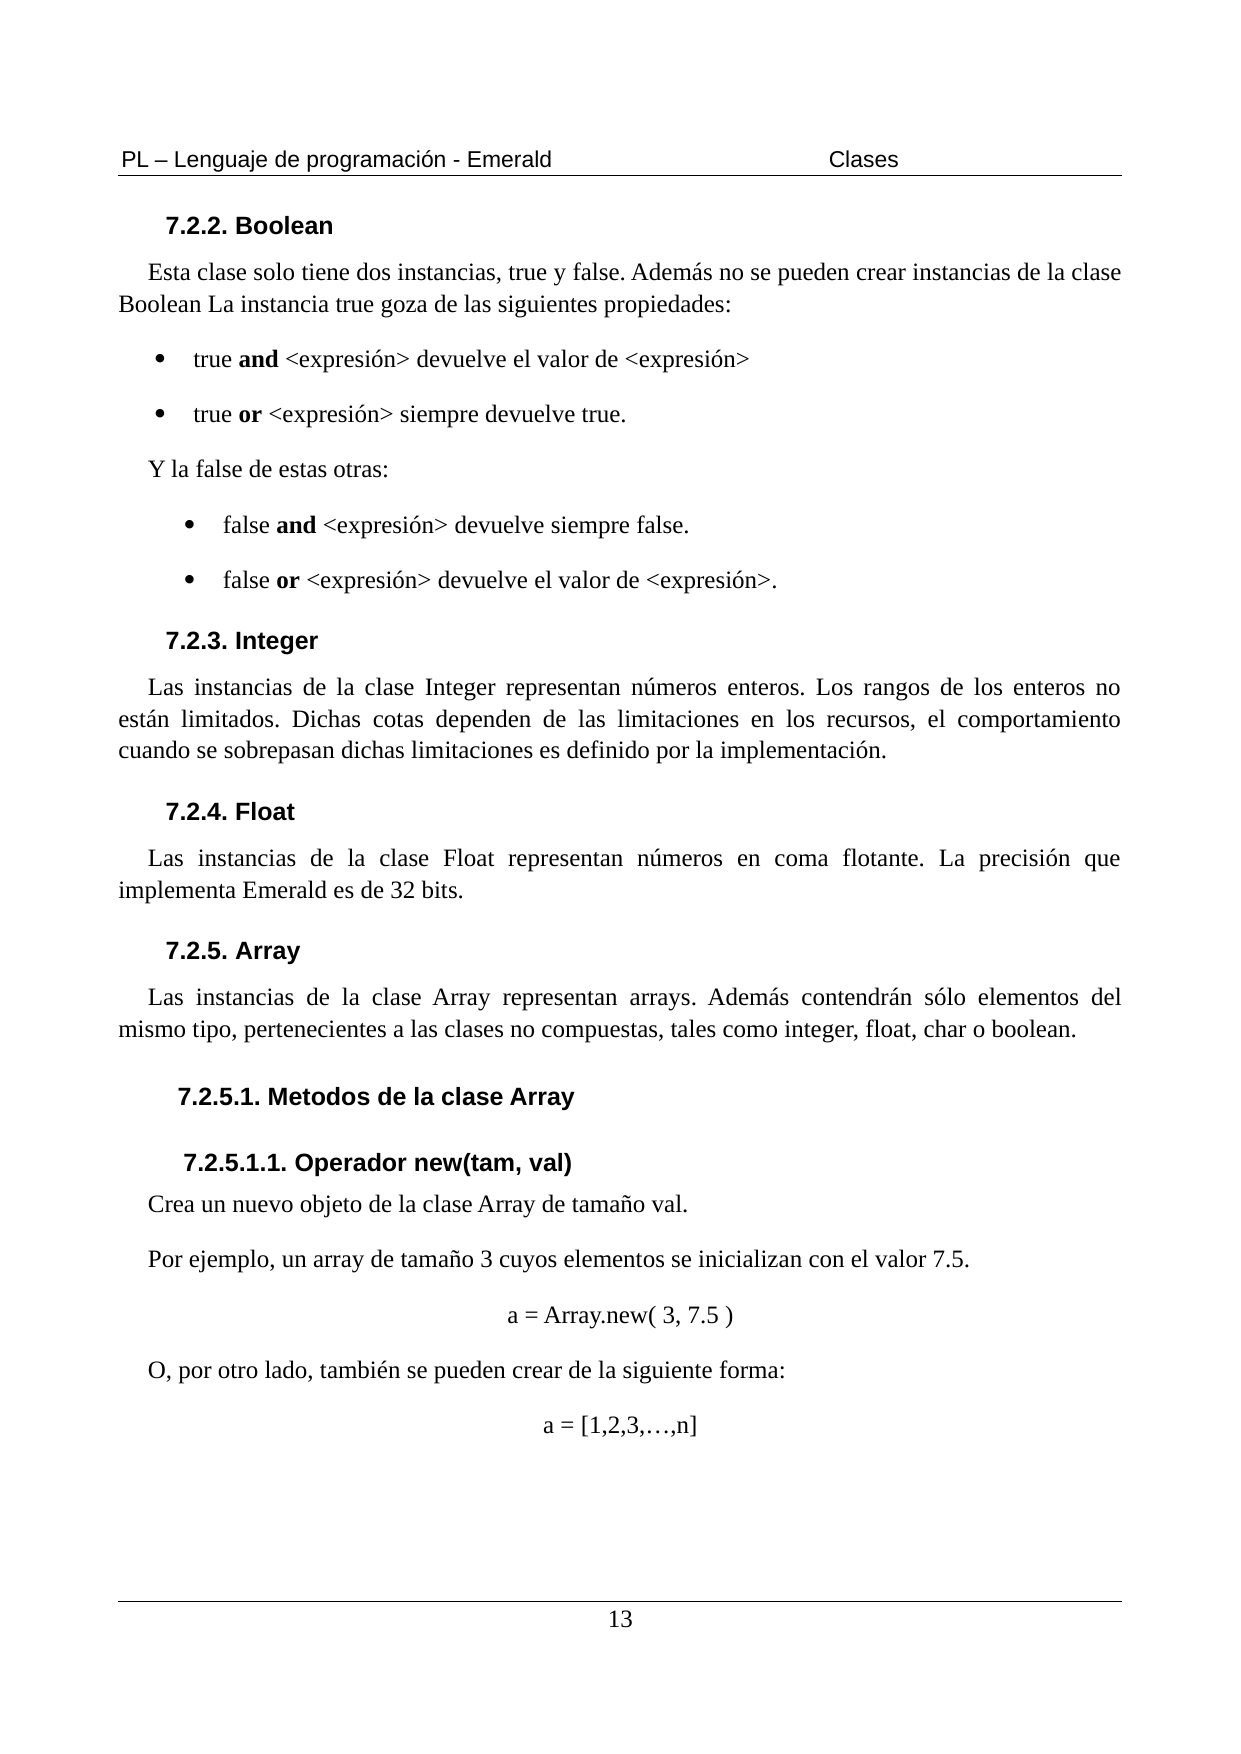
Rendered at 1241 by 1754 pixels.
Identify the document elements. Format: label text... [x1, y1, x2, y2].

text a = Array.new( 3, 7.5 ) [118, 1300, 1122, 1328]
subtitle Boolean [118, 211, 1122, 239]
list false or <expresión> devuelve el valor de <expresión>. [185, 565, 1122, 594]
text a = [1,2,3,…,n] [118, 1410, 1122, 1439]
list true and <expresión> devuelve el valor de <expresión> [156, 344, 1122, 373]
subtitle Integer [118, 626, 1122, 655]
list true or <expresión> siempre devuelve true. [156, 399, 1122, 428]
text Las instancias de la clase Float representan números en coma flotante. La precisión que implementa Emerald es de 32 bits. [118, 843, 1122, 903]
text Por ejemplo, un array de tamaño 3 cuyos elementos se inicializan con el valor 7.5. [118, 1244, 1122, 1273]
text Las instancias de la clase Array representan arrays. Además contendrán sólo elementos del mismo tipo, pertenecientes a las clases no compuestas, tales como integer, float, char o boolean. [118, 982, 1122, 1043]
text Esta clase solo tiene dos instancias, true y false. Además no se pueden crear instancias de la clase Boolean La instancia true goza de las siguientes propiedades: [118, 257, 1122, 318]
list false and <expresión> devuelve siempre false. [185, 510, 1122, 538]
text Crea un nuevo objeto de la clase Array de tamaño val. [118, 1189, 1122, 1218]
text O, por otro lado, también se pueden crear de la siguiente forma: [118, 1355, 1122, 1384]
subtitle Metodos de la clase Array [163, 1082, 1122, 1111]
subtitle Array [118, 936, 1122, 965]
text Y la false de estas otras: [118, 454, 1122, 483]
subtitle Operador new(tam, val) [163, 1148, 1122, 1177]
text Las instancias de la clase Integer representan números enteros. Los rangos de los enteros no están limitados. Dichas cotas dependen de las limitaciones en los recursos, el comportamiento cuando se sobrepasan dichas limitaciones es definido por la implementación. [118, 672, 1122, 764]
subtitle Float [118, 797, 1122, 826]
